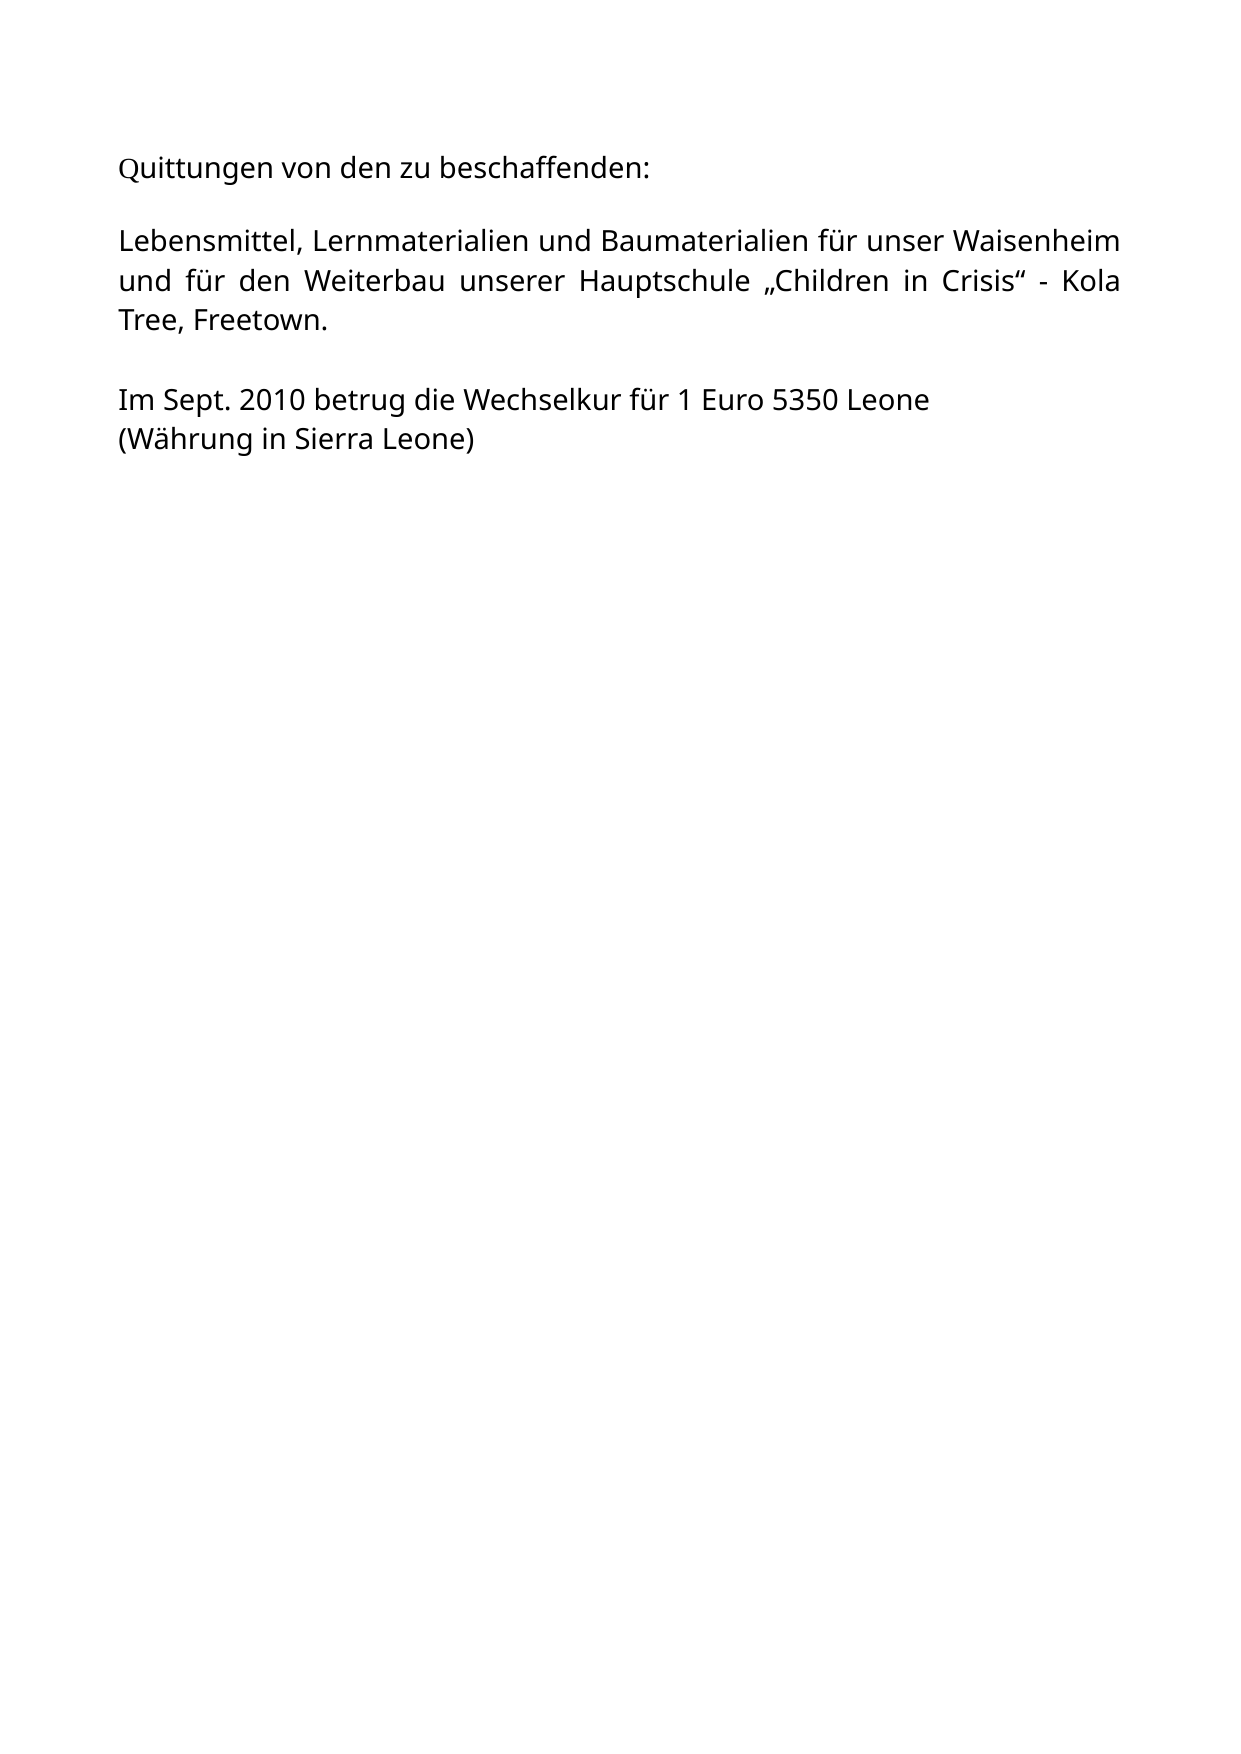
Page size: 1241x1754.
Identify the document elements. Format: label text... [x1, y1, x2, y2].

text (Währung in Sierra Leone) [118, 418, 1122, 458]
text Quittungen von den zu beschaffenden: [118, 147, 1122, 187]
text Lebensmittel, Lernmaterialien und Baumaterialien für unser Waisenheim und für den Weiterbau unserer Hauptschule „Children in Crisis“ - Kola Tree, Freetown. [118, 220, 1122, 339]
text Im Sept. 2010 betrug die Wechselkur für 1 Euro 5350 Leone [118, 379, 1122, 418]
